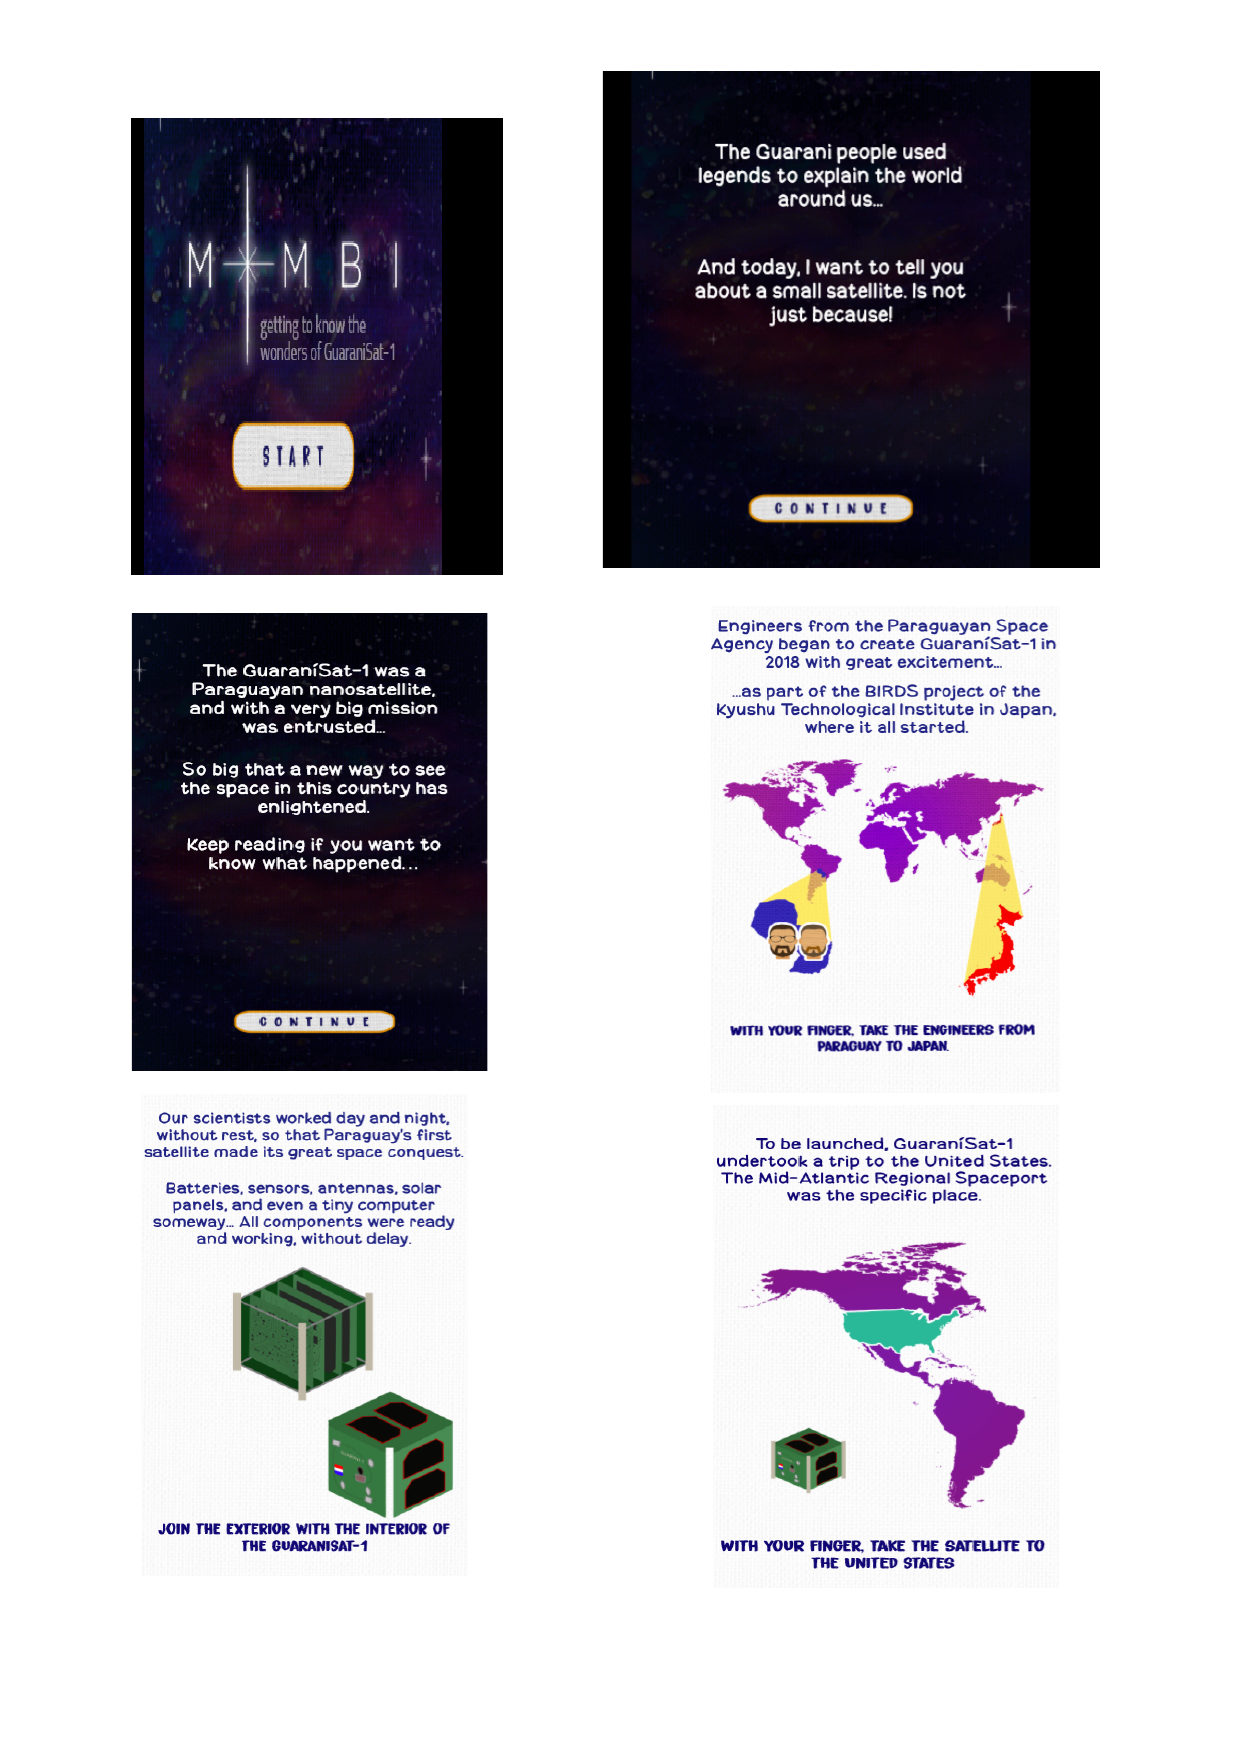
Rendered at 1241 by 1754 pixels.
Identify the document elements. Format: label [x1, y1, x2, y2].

picture [602, 71, 1100, 568]
picture [131, 613, 488, 1071]
picture [131, 118, 503, 575]
picture [713, 1105, 1060, 1588]
picture [710, 606, 1060, 1093]
picture [141, 1094, 468, 1576]
